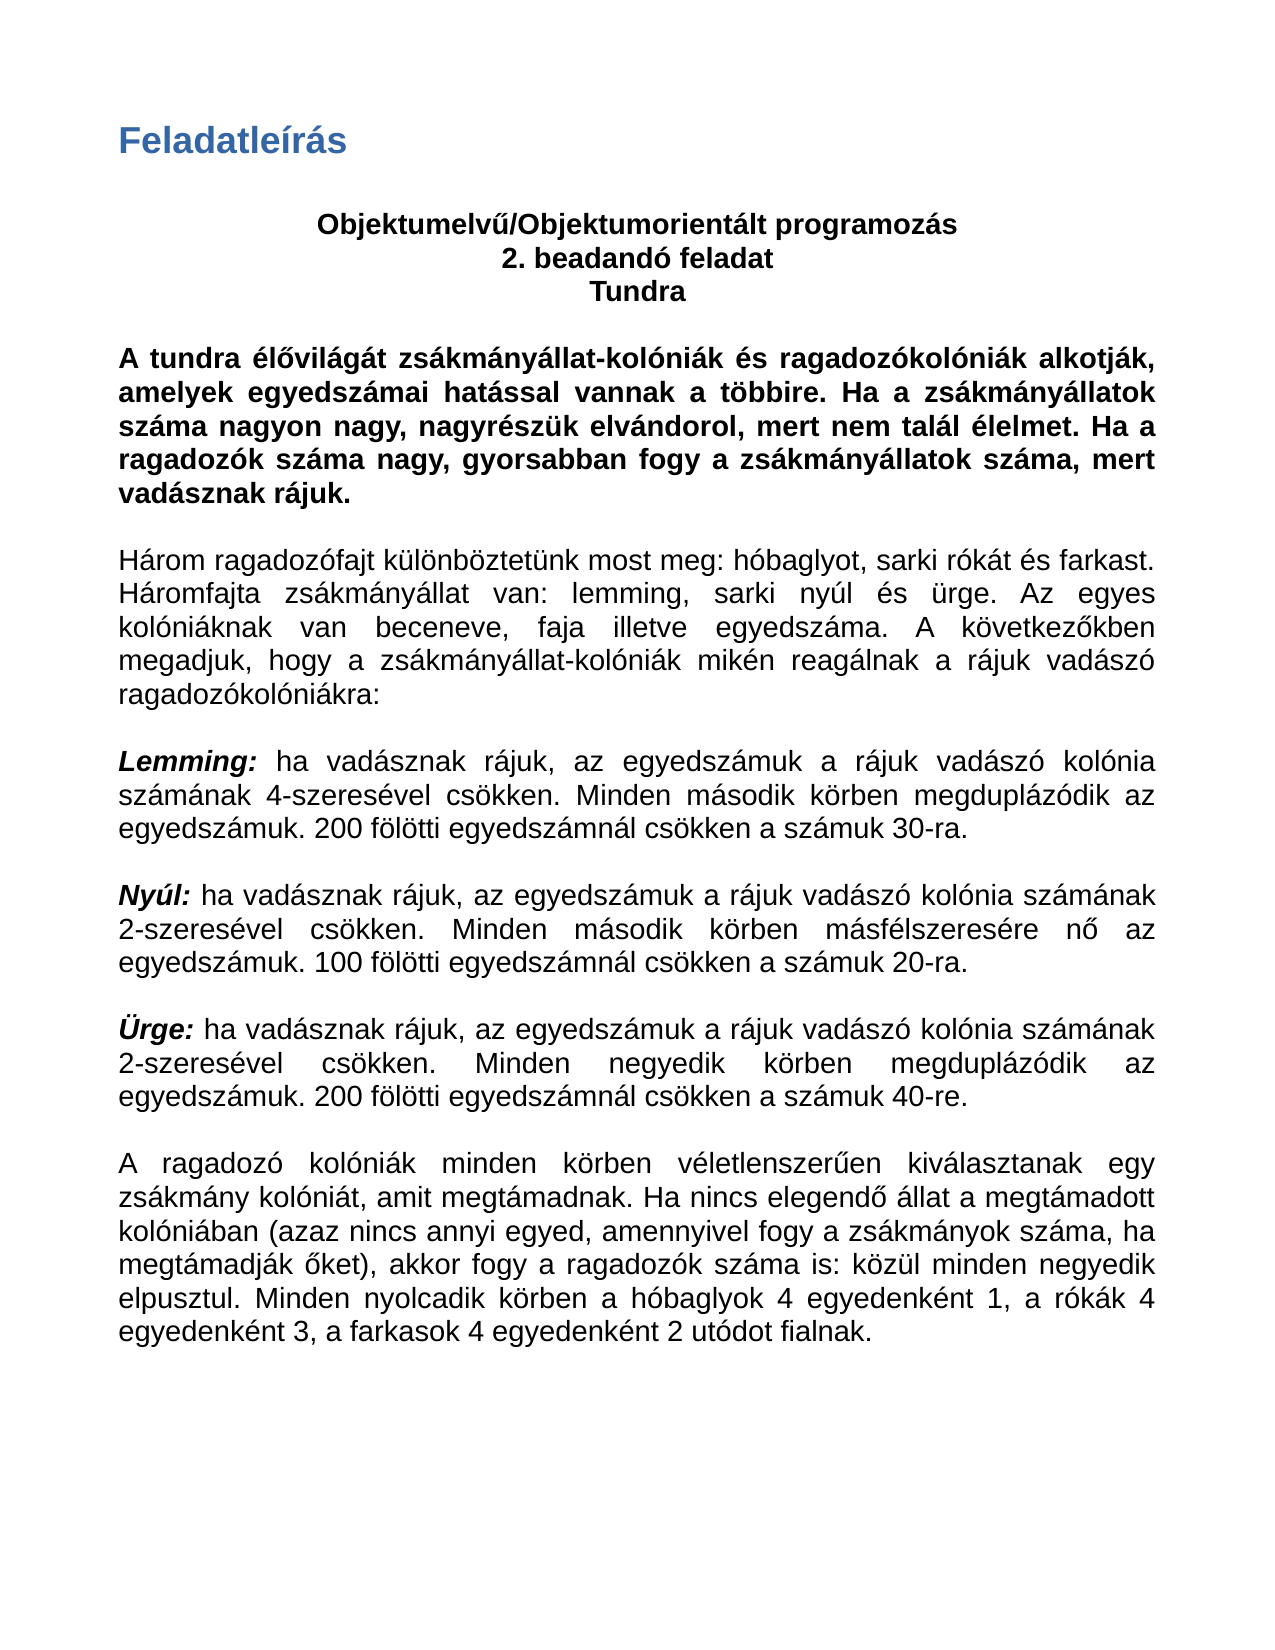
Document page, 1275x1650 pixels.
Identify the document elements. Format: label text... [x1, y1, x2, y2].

text A tundra élővilágát zsákmányállat-kolóniák és ragadozókolóniák alkotják, amelyek egyedszámai hatással vannak a többire. Ha a zsákmányállatok száma nagyon nagy, nagyrészük elvándorol, mert nem talál élelmet. Ha a ragadozók száma nagy, gyorsabban fogy a zsákmányállatok száma, mert vadásznak rájuk. [118, 341, 1157, 509]
text Három ragadozófajt különböztetünk most meg: hóbaglyot, sarki rókát és farkast. Háromfajta zsákmányállat van: lemming, sarki nyúl és ürge. Az egyes kolóniáknak van beceneve, faja illetve egyedszáma. A következőkben megadjuk, hogy a zsákmányállat-kolóniák mikén reagálnak a rájuk vadászó ragadozókolóniákra: [118, 543, 1157, 710]
subtitle Feladatleírás [118, 118, 1157, 161]
text Ürge: ha vadásznak rájuk, az egyedszámuk a rájuk vadászó kolónia számának 2-szeresével csökken. Minden negyedik körben megduplázódik az egyedszámuk. 200 fölötti egyedszámnál csökken a számuk 40-re. [118, 1012, 1157, 1113]
text Nyúl: ha vadásznak rájuk, az egyedszámuk a rájuk vadászó kolónia számának 2-szeresével csökken. Minden második körben másfélszeresére nő az egyedszámuk. 100 fölötti egyedszámnál csökken a számuk 20-ra. [118, 878, 1157, 979]
text Lemming: ha vadásznak rájuk, az egyedszámuk a rájuk vadászó kolónia számának 4-szeresével csökken. Minden második körben megduplázódik az egyedszámuk. 200 fölötti egyedszámnál csökken a számuk 30-ra. [118, 744, 1157, 844]
text A ragadozó kolóniák minden körben véletlenszerűen kiválasztanak egy zsákmány kolóniát, amit megtámadnak. Ha nincs elegendő állat a megtámadott kolóniában (azaz nincs annyi egyed, amennyivel fogy a zsákmányok száma, ha megtámadják őket), akkor fogy a ragadozók száma is: közül minden negyedik elpusztul. Minden nyolcadik körben a hóbaglyok 4 egyedenként 1, a rókák 4 egyedenként 3, a farkasok 4 egyedenként 2 utódot fialnak. [118, 1146, 1157, 1348]
text Tundra [118, 274, 1157, 308]
text Objektumelvű/Objektumorientált programozás [118, 207, 1157, 241]
text 2. beadandó feladat [118, 241, 1157, 274]
